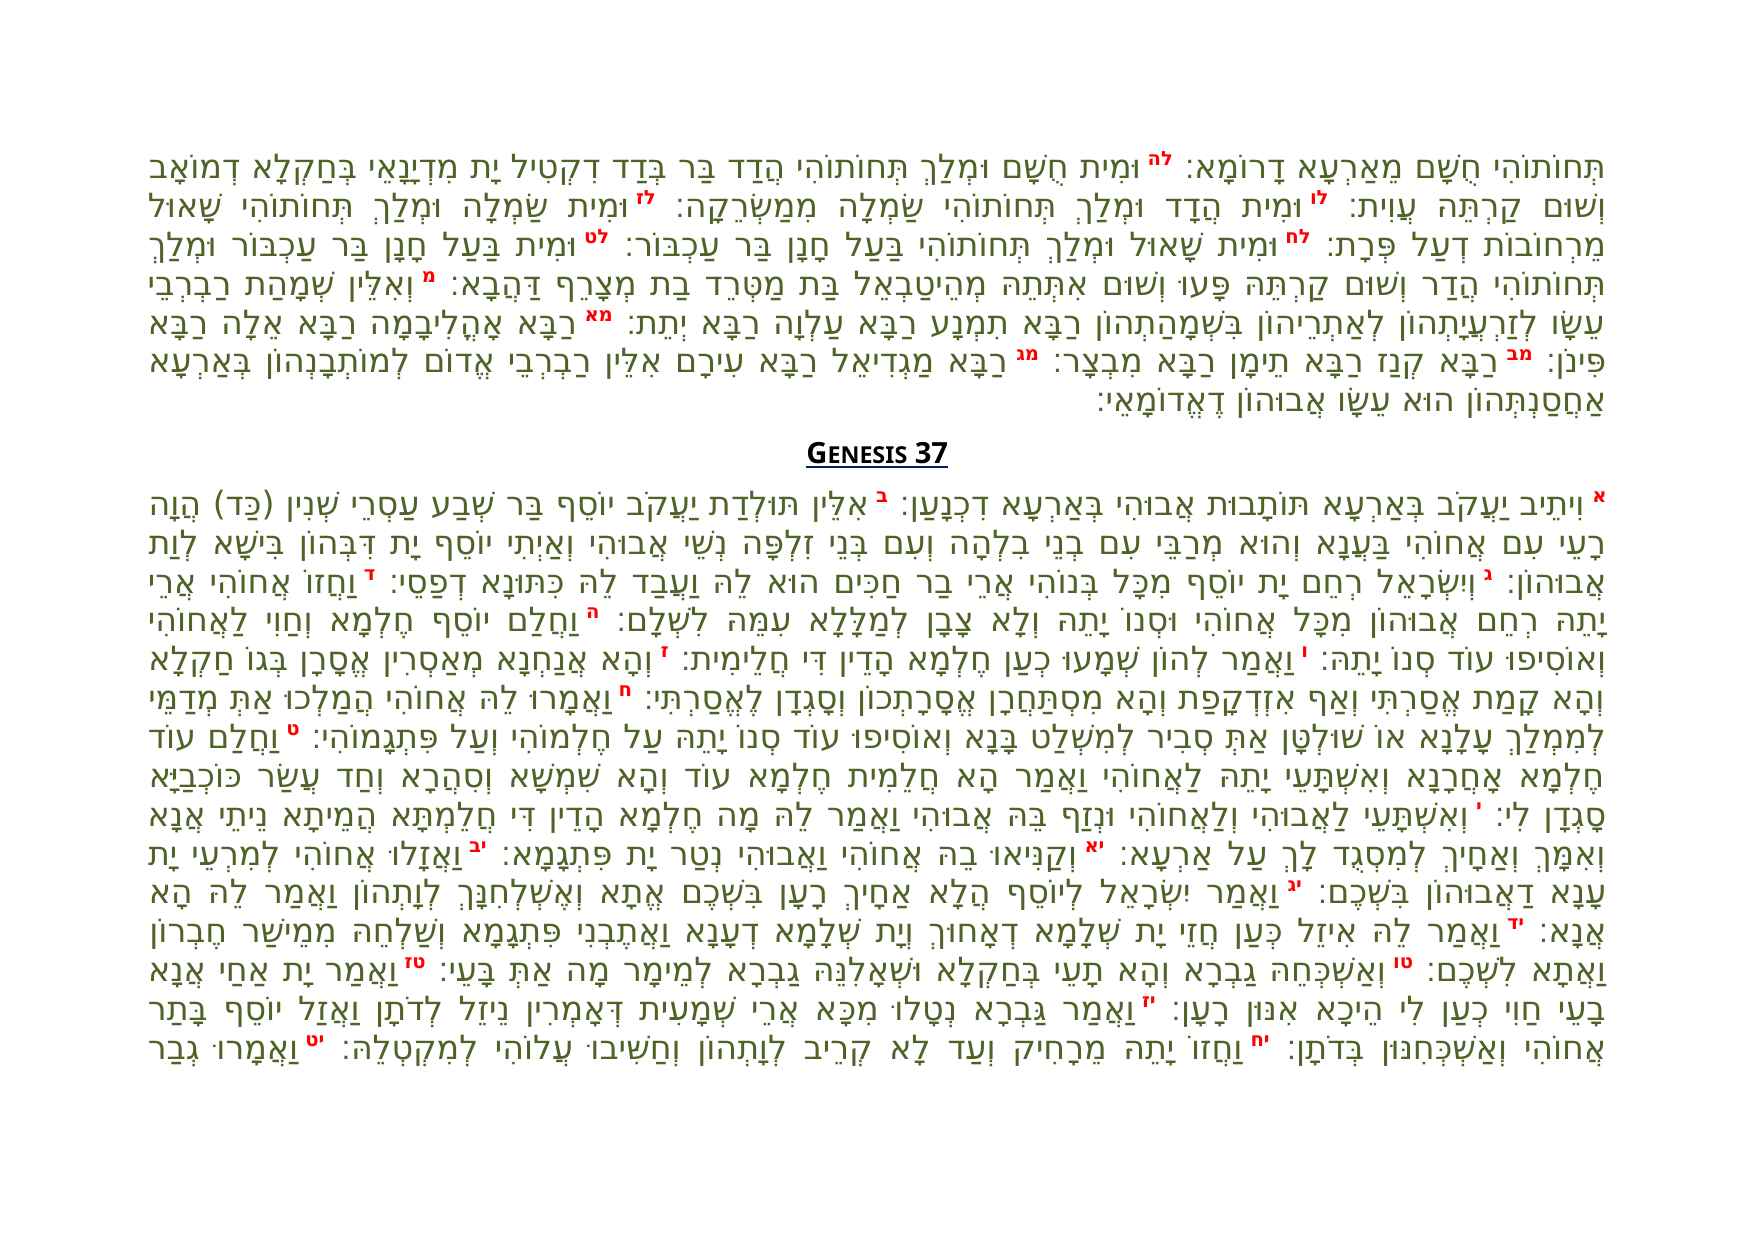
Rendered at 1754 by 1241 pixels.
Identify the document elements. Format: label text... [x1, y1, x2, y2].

text א וִיתֵיב יַעֲקֹב בְּאַרְעָא תּוֹתָבוּת אֲבוּהִי בְּאַרְעָא דִכְנָעַן׃ ב אִלֵּין תּוּלְדַת יַעֲקֹב יוֹסֵף בַּר שְׁבַע עַסְרֵי שְׁנִין (כַּד) הֲוָה רָעֵי עִם אֲחוֹהִי בַּעֲנָא וְהוּא מְרַבֵּי עִם בְנֵי בִלְהָה וְעִם בְּנֵי זִלְפָּה נְשֵׁי אֲבוּהִי וְאַיְתִי יוֹסֵף יָת דִּבְּהוֹן בִּישָׁא לְוַת אֲבוּהוֹן׃ ג וְיִשְׂרָאֵל רְחֵם יָת יוֹסֵף מִכָּל בְּנוֹהִי אֲרֵי בַר חַכִּים הוּא לֵהּ וַעֲבַד לֵהּ כִּתּוּנָא דְפַסֵי׃ ד וַחֲזוֹ אֲחוֹהִי אֲרֵי יָתֵהּ רְחֵם אֲבוּהוֹן מִכָּל אֲחוֹהִי וּסְנוֹ יָתֵהּ וְלָא צָבָן לְמַלָּלָא עִמֵּהּ לִשְׁלָם׃ ה וַחֲלַם יוֹסֵף חֶלְמָא וְחַוִי לַאֲחוֹהִי וְאוֹסִיפוּ עוֹד סְנוֹ יָתֵהּ׃ ו וַאֲמַר לְהוֹן שְׁמָעוּ כְעַן חֶלְמָא הָדֵין דִּי חֲלֵימִית׃ ז וְהָא אֲנַחְנָא מְאַסְרִין אֱסָרָן בְּגוֹ חַקְלָא וְהָא קָמַת אֱסַרְתִּי וְאַף אִזְדְקָפַת וְהָא מִסְתַּחֲרָן אֱסָרָתְכוֹן וְסָגְדָן לֶאֱסַרְתִּי׃ ח וַאֲמָרוּ לֵהּ אֲחוֹהִי הֲמַלְכוּ אַתְּ מְדַמֵּי לְמִמְלַךְ עָלָנָא אוֹ שׁוּלְטָּן אַתְּ סְבִיר לְמִשְׁלַט בָּנָא וְאוֹסִיפוּ עוֹד סְנוֹ יָתֵהּ עַל חֶלְמוֹהִי וְעַל פִּתְגָמוֹהִי׃ ט וַחֲלַם עוֹד חֶלְמָא אָחֲרָנָא וְאִשְׁתָּעֵי יָתֵהּ לַאֲחוֹהִי וַאֲמַר הָא חֲלֵמִית חֶלְמָא עוֹד וְהָא שִׁמְשָׁא וְסִהֲרָא וְחַד עֲשַׂר כּוֹכְבַיָּא סָגְדָן לִי׃ י וְאִשְׁתָּעֵי לַאֲבוּהִי וְלַאֲחוֹהִי וּנְזַף בֵּהּ אֲבוּהִי וַאֲמַר לֵהּ מָה חֶלְמָא הָדֵין דִּי חֲלֵמְתָּא הֲמֵיתָא נֵיתֵי אֲנָא וְאִמָּךְ וְאַחָיךְ לְמִסְגֻד לָךְ עַל אַרְעָא׃ יא וְקַנִּיאוּ בֵהּ אֲחוֹהִי וַאֲבוּהִי נְטַר יָת פִּתְגָמָא׃ יב וַאֲזָלוּ אֲחוֹהִי לְמִרְעֵי יָת עָנָא דַאֲבוּהוֹן בִּשְׁכֶם׃ יג וַאֲמַר יִשְׂרָאֵל לְיוֹסֵף הֲלָא אַחָיךְ רָעָן בִּשְׁכֶם אֱתָא וְאֶשְׁלְחִנָּךְ לְוָתְהוֹן וַאֲמַר לֵהּ הָא אֲנָא׃ יד וַאֲמַר לֵהּ אִיזֵל כְּעַן חֲזֵי יָת שְׁלָמָא דְאָחוּךְ וְיָת שְׁלָמָא דְעָנָא וַאֲתֶבְנִי פִּתְגָמָא וְשַׁלְחֵהּ מִמֵישַׁר חֶבְרוֹן וַאֲתָא לִשְׁכֶם׃ טו וְאַשְׁכְּחֵהּ גַבְרָא וְהָא תָעֵי בְּחַקְלָא וּשְׁאָלִנֵּהּ גַבְרָא לְמֵימָר מָה אַתְּ בָּעֵי׃ טז וַאֲמַר יָת אַחַי אֲנָא בָעֵי חַוִי כְעַן לִי הֵיכָא אִנּוּן רָעָן׃ יז וַאֲמַר גַּבְרָא נְטָלוּ מִכָּא אֲרֵי שְׁמָעִית דְּאָמְרִין נֵיזֵל לְדֹתָן וַאֲזַל יוֹסֵף בָּתַר אֲחוֹהִי וְאַשְׁכְּחִנּוּן בְּדֹתָן׃ יח וַחֲזוֹ יָתֵהּ מֵרָחִיק וְעַד לָא קְרֵיב לְוָתְהוֹן וְחַשִּׁיבוּ עֲלוֹהִי לְמִקְטְלֵהּ׃ יט וַאֲמָרוּ גְבַר [148, 484, 1606, 1067]
text Genesis 37 [148, 432, 1606, 472]
text תְּחוֹתוֹהִי חֻשָׁם מֵאַרְעָא דָרוֹמָא׃ לה וּמִית חֻשָׁם וּמְלַךְ תְּחוֹתוֹהִי הֲדַד בַּר בְּדַד דִקְטִיל יָת מִדְיָנָאֵי בְּחַקְלָא דְמוֹאָב וְשׁוּם קַרְתֵּהּ עֲוִית׃ לו וּמִית הֲדָד וּמְלַךְ תְּחוֹתוֹהִי שַׂמְלָה מִמַשְׂרֵקָה׃ לז וּמִית שַׂמְלָה וּמְלַךְ תְּחוֹתוֹהִי שָׁאוּל מֵרְחוֹבוֹת דְעַל פְּרָת׃ לח וּמִית שָׁאוּל וּמְלַךְ תְּחוֹתוֹהִי בַּעַל חָנָן בַּר עַכְבּוֹר׃ לט וּמִית בַּעַל חָנָן בַּר עַכְבּוֹר וּמְלַךְ תְּחוֹתוֹהִי הֲדַר וְשׁוּם קַרְתֵּהּ פָּעוּ וְשׁוּם אִתְּתֵהּ מְהֵיטַבְאֵל בַּת מַטְּרֵד בַת מְצָרֵף דַּהֲבָא׃ מ וְאִלֵּין שְׁמָהַת רַבְרְבֵי עֵשָׂו לְזַרְעֲיָתְהוֹן לְאַתְרֵיהוֹן בִּשְׁמָהַתְהוֹן רַבָּא תִמְנָע רַבָּא עַלְוָה רַבָּא יְתֵת׃ מא רַבָּא אָהֳלִיבָמָה רַבָּא אֵלָה רַבָּא פִּינֹן׃ מב רַבָּא קְנַז רַבָּא תֵימָן רַבָּא מִבְצָר׃ מג רַבָּא מַגְדִיאֵל רַבָּא עִירָם אִלֵּין רַבְרְבֵי אֱדוֹם לְמוֹתְבָנְהוֹן בְּאַרְעָא אַחֲסַנְתְּהוֹן הוּא עֵשָׂו אֲבוּהוֹן דֶאֱדוֹמָאֵי׃ [148, 148, 1606, 420]
